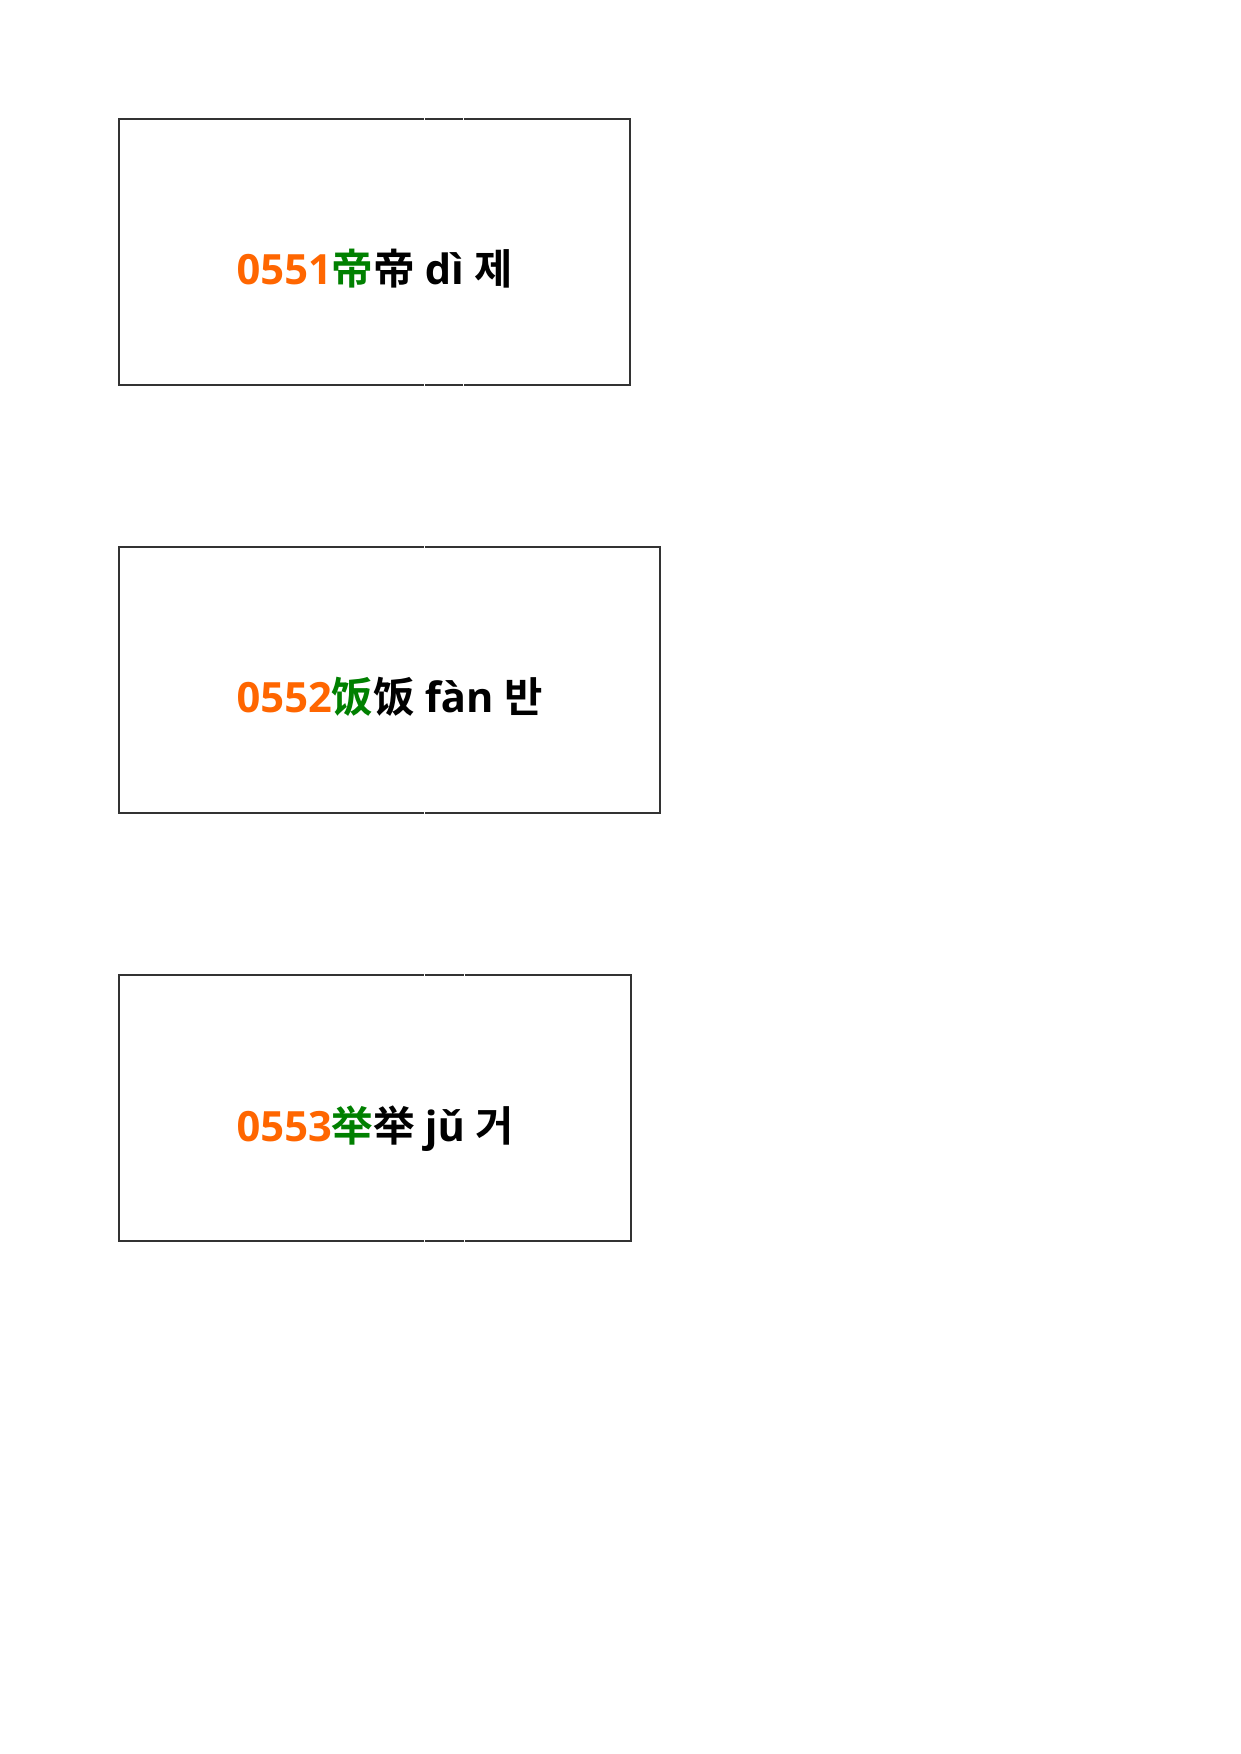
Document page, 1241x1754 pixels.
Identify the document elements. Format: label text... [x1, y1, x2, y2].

text [631, 118, 1122, 386]
text [632, 974, 1122, 1242]
text 0553举举 jǔ 거 [120, 975, 630, 1241]
text [661, 546, 1122, 814]
text 0551帝帝 dì 제 [120, 119, 629, 385]
text 0552饭饭 fàn 반 [120, 547, 659, 813]
